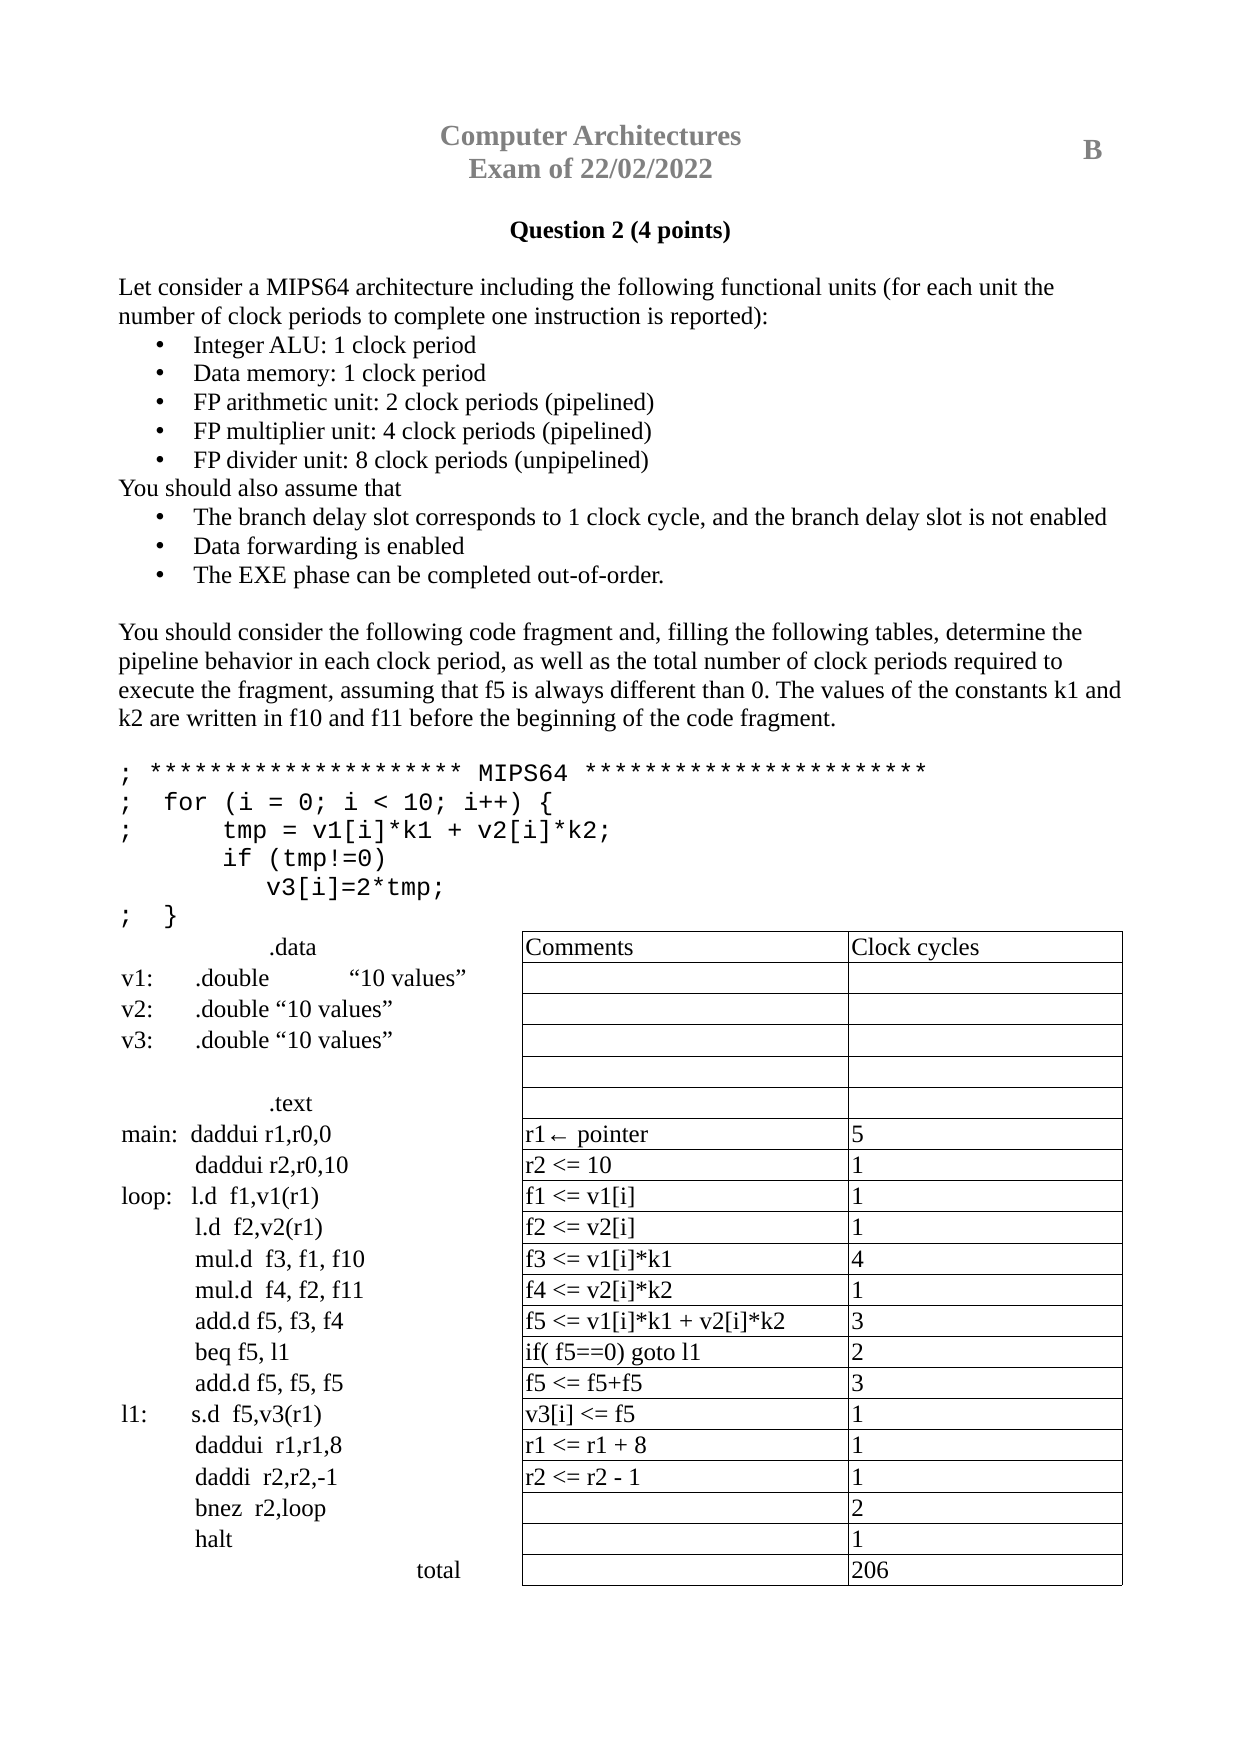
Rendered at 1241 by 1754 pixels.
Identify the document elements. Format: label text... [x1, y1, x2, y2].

text ; for (i = 0; i < 10; i++) { [118, 789, 1122, 818]
table_cell 1 [849, 1275, 1122, 1305]
table_cell f5 <= v1[i]*k1 + v2[i]*k2 [523, 1306, 848, 1336]
table_cell 1 [849, 1150, 1122, 1180]
text Let consider a MIPS64 architecture including the following functional units (for each unit the number of clock periods to complete one instruction is reported): [118, 272, 1122, 330]
table_cell add.d f5, f3, f4 [118, 1305, 522, 1336]
table_cell v3[i] <= f5 [523, 1399, 848, 1429]
table_cell total [118, 1554, 522, 1585]
table_cell 1 [849, 1181, 1122, 1211]
table_cell [523, 1088, 848, 1118]
table_cell loop: l.d f1,v1(r1) [118, 1180, 522, 1211]
table_cell daddi r2,r2,-1 [118, 1460, 522, 1492]
text You should consider the following code fragment and, filling the following tables, determine the pipeline behavior in each clock period, as well as the total number of clock periods required to execute the fragment, assuming that f5 is always different than 0. The values of the constants k1 and k2 are written in f10 and f11 before the beginning of the code fragment. [118, 617, 1122, 732]
table_cell halt [118, 1523, 522, 1554]
text v3[i]=2*tmp; [118, 874, 1122, 903]
text ; tmp = v1[i]*k1 + v2[i]*k2; [118, 818, 1122, 846]
table_cell .text [118, 1087, 522, 1118]
table_cell 1 [849, 1399, 1122, 1429]
table_cell [849, 994, 1122, 1024]
table_cell 3 [849, 1306, 1122, 1336]
table_header Comments [523, 932, 848, 962]
text ; } [118, 903, 1122, 931]
table_cell daddui r1,r1,8 [118, 1429, 522, 1460]
table_cell [523, 1555, 848, 1585]
list Integer ALU: 1 clock period [156, 330, 1122, 358]
table_cell [849, 1057, 1122, 1087]
table_cell f1 <= v1[i] [523, 1181, 848, 1211]
table_header .data [118, 931, 522, 962]
table_cell mul.d f3, f1, f10 [118, 1243, 522, 1273]
table_cell beq f5, l1 [118, 1336, 522, 1367]
table_cell 1 [849, 1430, 1122, 1460]
table_cell [118, 1056, 522, 1087]
table_cell l1: s.d f5,v3(r1) [118, 1398, 522, 1429]
list The branch delay slot corresponds to 1 clock cycle, and the branch delay slot is not enabled [156, 502, 1122, 531]
list The EXE phase can be completed out-of-order. [156, 560, 1122, 588]
table_cell [523, 1057, 848, 1087]
table_cell [523, 963, 848, 993]
table_cell [849, 1088, 1122, 1118]
table_cell v2: .double “10 values” [118, 993, 522, 1024]
table_cell if( f5==0) goto l1 [523, 1337, 848, 1367]
table_cell 1 [849, 1461, 1122, 1492]
table_cell 5 [849, 1119, 1122, 1149]
table_cell r1← pointer [523, 1119, 848, 1149]
table_cell f5 <= f5+f5 [523, 1368, 848, 1398]
table_cell [849, 963, 1122, 993]
table_cell add.d f5, f5, f5 [118, 1367, 522, 1398]
table_cell r2 <= 10 [523, 1150, 848, 1180]
table_cell l.d f2,v2(r1) [118, 1211, 522, 1242]
table_cell [523, 1025, 848, 1056]
list Data memory: 1 clock period [156, 358, 1122, 387]
table_cell 4 [849, 1244, 1122, 1273]
table_cell f2 <= v2[i] [523, 1212, 848, 1242]
text ; ********************* MIPS64 *********************** [118, 761, 1122, 789]
table_cell f4 <= v2[i]*k2 [523, 1275, 848, 1305]
table_cell 2 [849, 1337, 1122, 1367]
table_cell [523, 1493, 848, 1523]
table_cell f3 <= v1[i]*k1 [523, 1244, 848, 1273]
list Data forwarding is enabled [156, 531, 1122, 560]
text if (tmp!=0) [118, 846, 1122, 874]
table_cell bnez r2,loop [118, 1492, 522, 1523]
table_cell main: daddui r1,r0,0 [118, 1118, 522, 1149]
list FP arithmetic unit: 2 clock periods (pipelined) [156, 387, 1122, 416]
list FP multiplier unit: 4 clock periods (pipelined) [156, 416, 1122, 445]
table_cell mul.d f4, f2, f11 [118, 1274, 522, 1305]
table_cell [523, 994, 848, 1024]
table_cell [849, 1025, 1122, 1056]
text You should also assume that [118, 473, 1122, 502]
table_cell [523, 1524, 848, 1554]
table_cell 2 [849, 1493, 1122, 1523]
text Question 2 (4 points) [118, 215, 1122, 243]
table_cell r1 <= r1 + 8 [523, 1430, 848, 1460]
table_cell 3 [849, 1368, 1122, 1398]
table_cell 206 [849, 1555, 1122, 1585]
table_cell r2 <= r2 - 1 [523, 1461, 848, 1492]
table_cell v3: .double “10 values” [118, 1024, 522, 1056]
table_header Clock cycles [849, 932, 1122, 962]
table_cell 1 [849, 1212, 1122, 1242]
table_cell v1: .double “10 values” [118, 962, 522, 993]
list FP divider unit: 8 clock periods (unpipelined) [156, 445, 1122, 473]
table_cell 1 [849, 1524, 1122, 1554]
table_cell daddui r2,r0,10 [118, 1149, 522, 1180]
